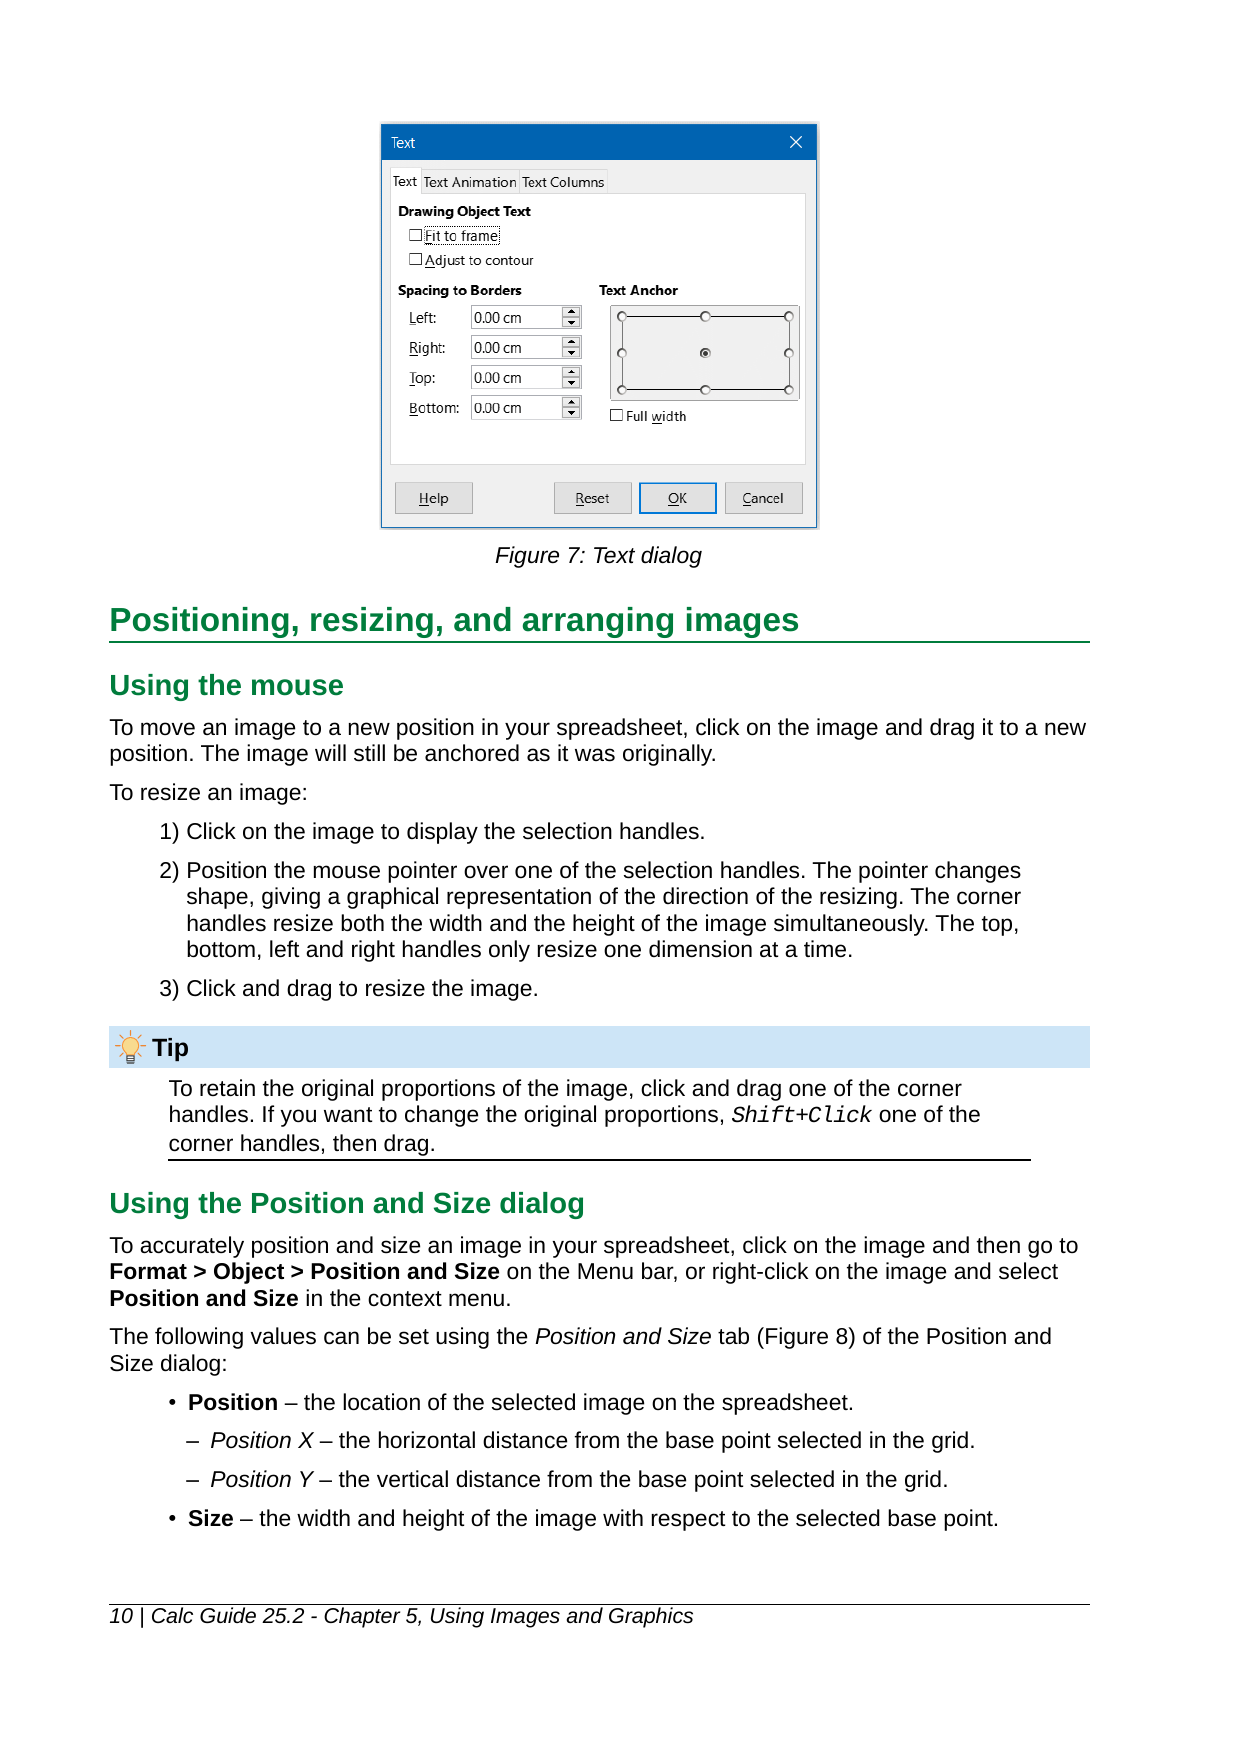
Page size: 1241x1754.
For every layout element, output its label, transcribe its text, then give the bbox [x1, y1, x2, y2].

text To move an image to a new position in your spreadsheet, click on the image and drag it to a new position. The image will still be anchored as it was originally. [109, 714, 1090, 767]
subtitle Using the Position and Size dialog [109, 1186, 1090, 1219]
list Position the mouse pointer over one of the selection handles. The pointer changes shape, giving a graphical representation of the direction of the resizing. The corner handles resize both the width and the height of the image simultaneously. The top, bottom, left and right handles only resize one dimension at a time. [186, 857, 1090, 962]
text To accurately position and size an image in your spreadsheet, click on the image and then go to Format > Object > Position and Size on the Menu bar, or right-click on the image and select Position and Size in the context menu. [109, 1232, 1090, 1311]
list Position Y – the vertical distance from the base point selected in the grid. [186, 1466, 1090, 1493]
subtitle Positioning, resizing, and arranging images [109, 600, 1090, 641]
list To resize an image: [109, 779, 1090, 805]
list Position – the location of the selected image on the spreadsheet. [168, 1388, 1090, 1415]
list Position X – the horizontal distance from the base point selected in the grid. [186, 1427, 1090, 1454]
subtitle Using the mouse [109, 668, 1090, 701]
picture [379, 121, 820, 530]
text To retain the original proportions of the image, click and drag one of the corner handles. If you want to change the original proportions, Shift+Click one of the corner handles, then drag. [168, 1075, 1031, 1159]
list Click on the image to display the selection handles. [186, 818, 1090, 844]
list Click and drag to resize the image. [186, 975, 1090, 1001]
list Size – the width and height of the image with respect to the selected base point. [168, 1505, 1090, 1531]
text Figure 7: Text dialog [379, 542, 820, 568]
list The following values can be set using the Position and Size tab (Figure 8) of the Position and Size dialog: [109, 1323, 1090, 1376]
subtitle Tip [151, 1026, 1090, 1068]
